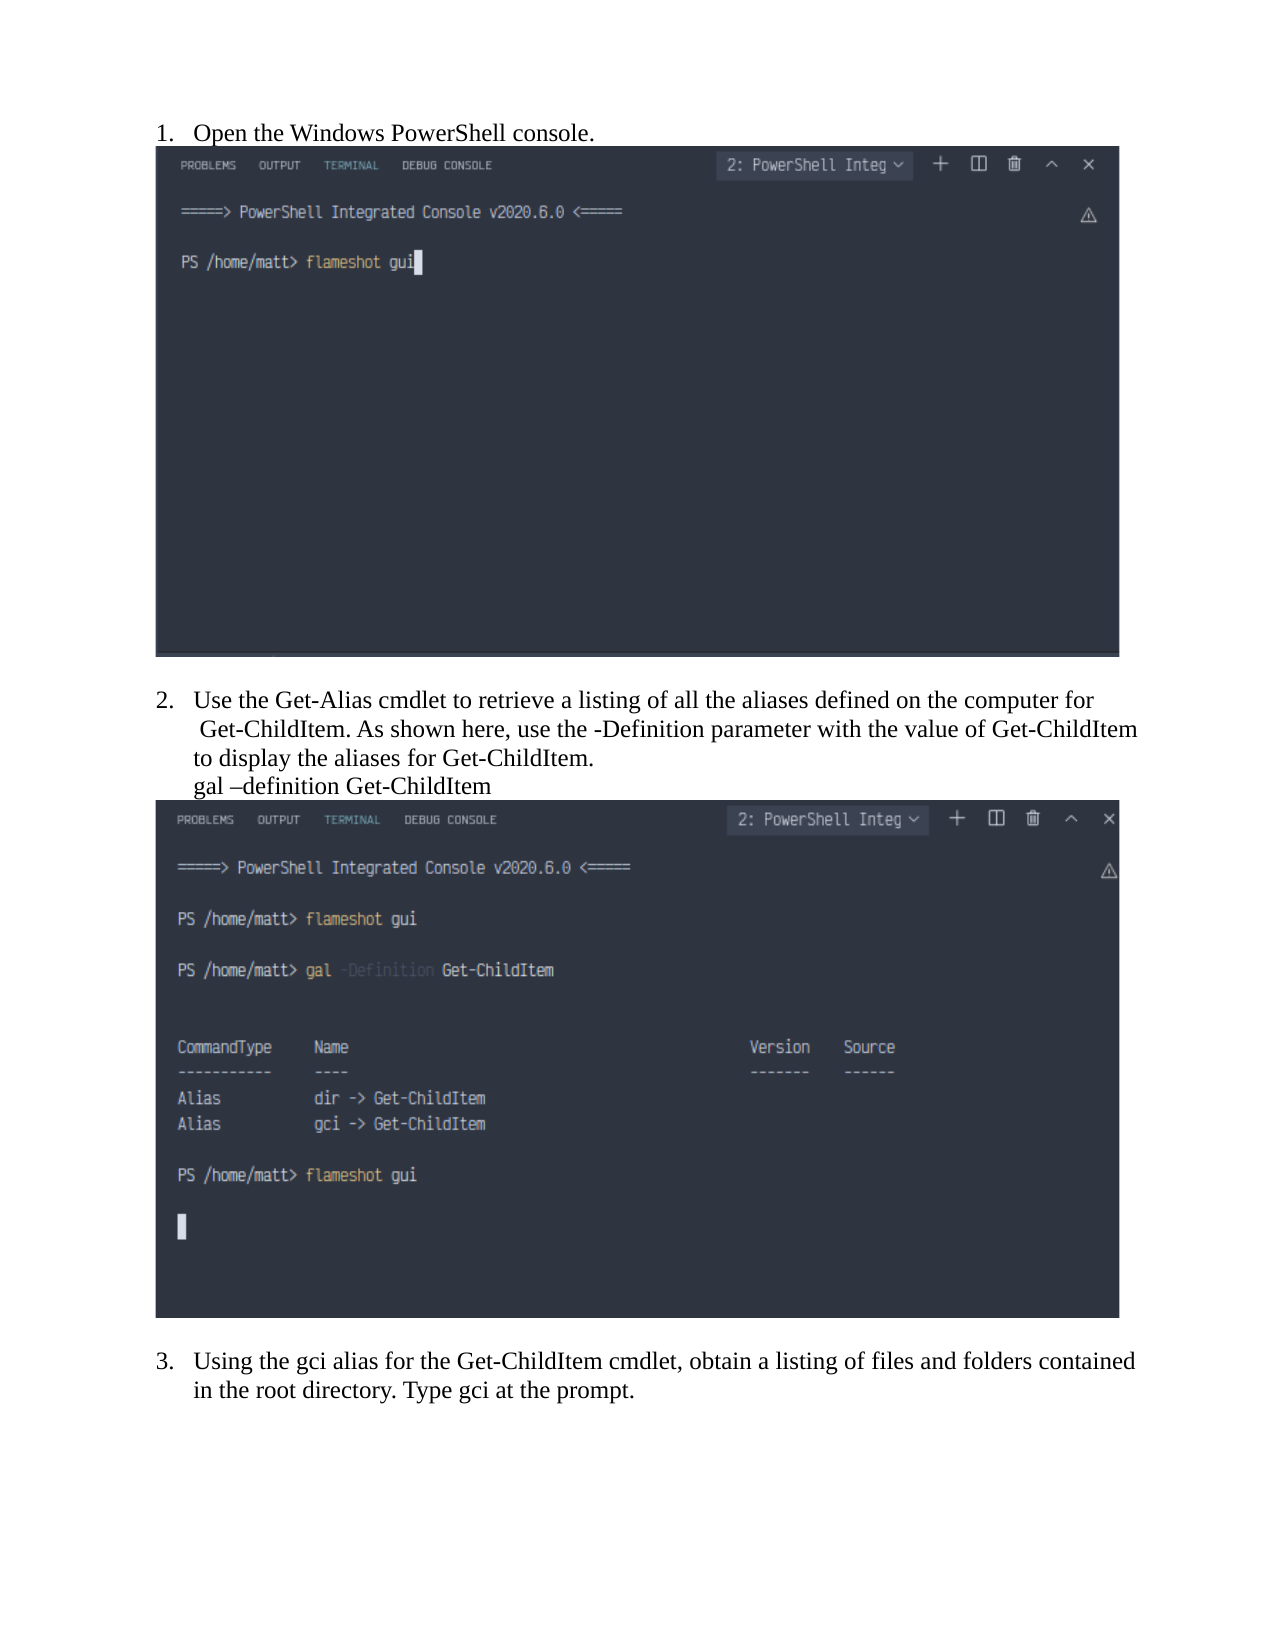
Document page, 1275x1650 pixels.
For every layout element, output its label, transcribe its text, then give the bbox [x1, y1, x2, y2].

list Use the Get-Alias cmdlet to retrieve a listing of all the aliases defined on the computer for [156, 685, 1157, 714]
list Using the gci alias for the Get-ChildItem cmdlet, obtain a listing of files and folders contained [156, 1346, 1157, 1375]
list Open the Windows PowerShell console. [156, 118, 1157, 147]
list ­ Get-ChildItem. As shown here, use the -Definition parameter with the value of Get-ChildItem [156, 714, 1157, 743]
picture [155, 146, 1120, 657]
list gal –definition Get-ChildItem [156, 771, 1157, 800]
list to display the aliases for Get-ChildItem. [156, 743, 1157, 771]
list in the root directory. Type gci at the prompt. [156, 1375, 1157, 1404]
picture [155, 800, 1120, 1318]
